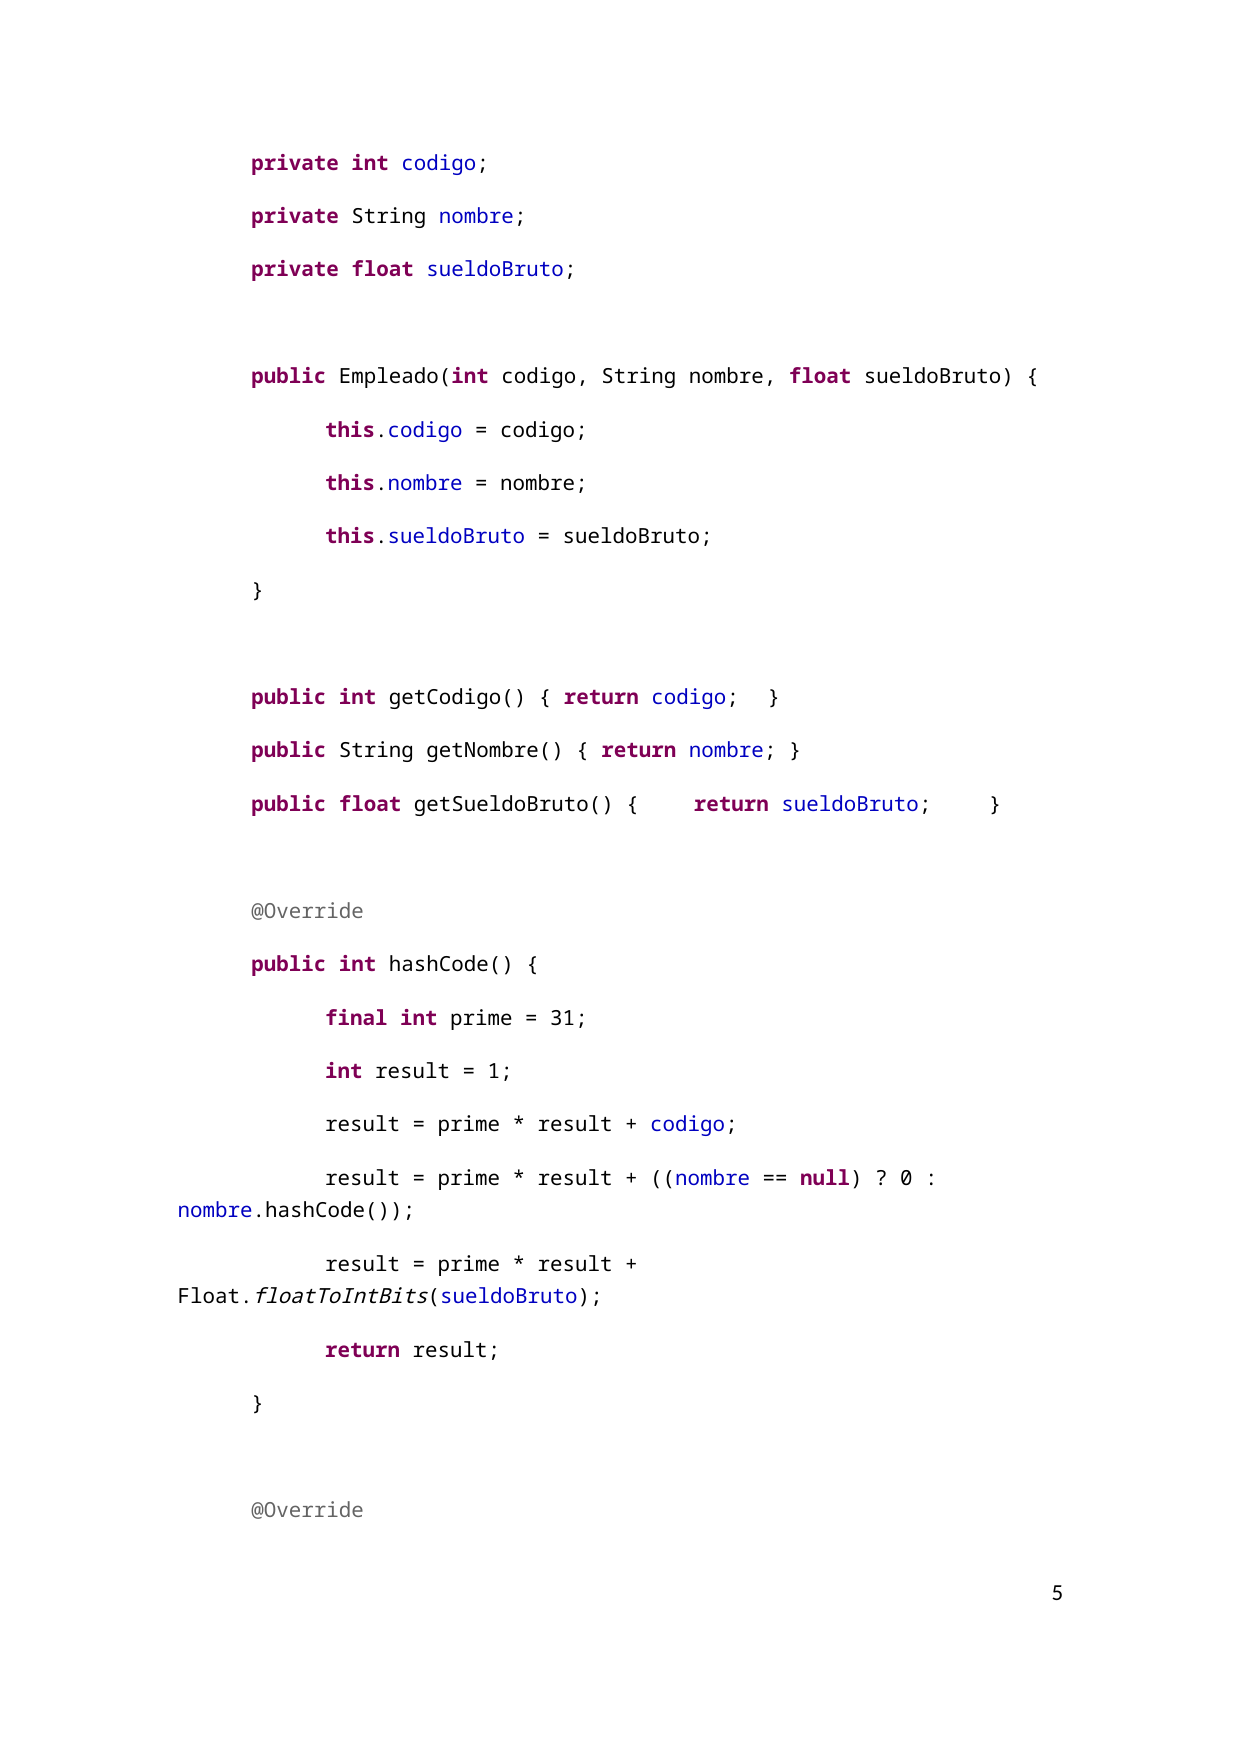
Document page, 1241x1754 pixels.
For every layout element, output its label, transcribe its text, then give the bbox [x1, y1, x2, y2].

text final int prime = 31; [177, 1003, 1063, 1031]
text public int getCodigo() { return codigo; } [177, 682, 1063, 710]
text this.nombre = nombre; [177, 468, 1063, 497]
text @Override [177, 896, 1063, 924]
text } [177, 575, 1063, 603]
text } [177, 1388, 1063, 1417]
text int result = 1; [177, 1056, 1063, 1084]
text public String getNombre() { return nombre; } [177, 735, 1063, 764]
text private float sueldoBruto; [177, 254, 1063, 283]
text this.sueldoBruto = sueldoBruto; [177, 522, 1063, 550]
text @Override [177, 1495, 1063, 1524]
text public float getSueldoBruto() { return sueldoBruto; } [177, 789, 1063, 817]
text result = prime * result + codigo; [177, 1109, 1063, 1138]
text public Empleado(int codigo, String nombre, float sueldoBruto) { [177, 361, 1063, 390]
text public int hashCode() { [177, 949, 1063, 978]
text result = prime * result + Float.floatToIntBits(sueldoBruto); [177, 1249, 1063, 1310]
text result = prime * result + ((nombre == null) ? 0 : nombre.hashCode()); [177, 1163, 1063, 1224]
text this.codigo = codigo; [177, 415, 1063, 443]
text private String nombre; [177, 201, 1063, 229]
text private int codigo; [177, 148, 1063, 176]
text return result; [177, 1335, 1063, 1363]
